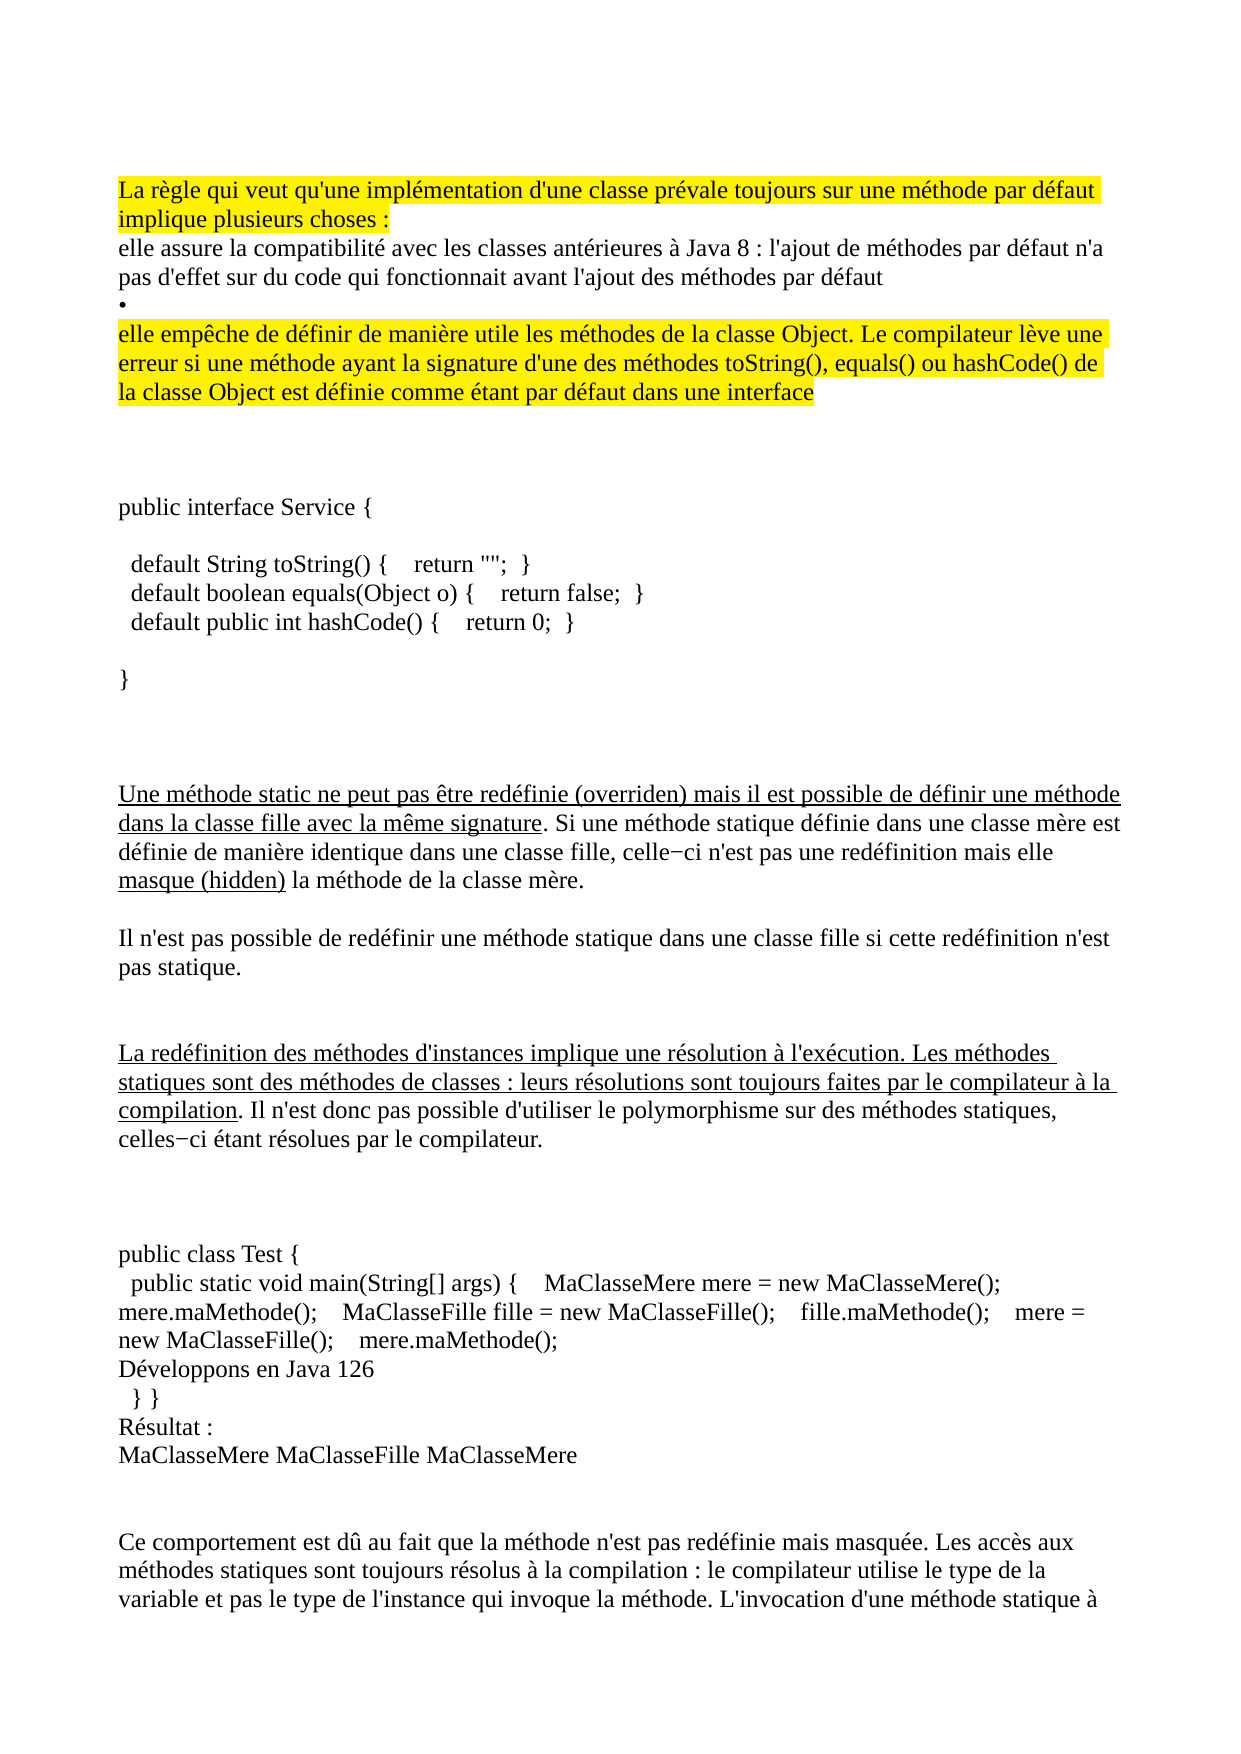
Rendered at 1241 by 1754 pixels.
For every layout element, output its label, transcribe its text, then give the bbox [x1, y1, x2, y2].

text La règle qui veut qu'une implémentation d'une classe prévale toujours sur une méthode par défaut implique plusieurs choses : [118, 176, 1122, 233]
text elle assure la compatibilité avec les classes antérieures à Java 8 : l'ajout de méthodes par défaut n'a pas d'effet sur du code qui fonctionnait avant l'ajout des méthodes par défaut [118, 233, 1122, 291]
text Résultat : [118, 1412, 1122, 1441]
text • [118, 291, 1122, 319]
text Une méthode static ne peut pas être redéfinie (overriden) mais il est possible de définir une méthode dans la classe fille avec la même signature. Si une méthode statique définie dans une classe mère est définie de manière identique dans une classe fille, celle−ci n'est pas une redéfinition mais elle masque (hidden) la méthode de la classe mère. [118, 779, 1122, 894]
text public class Test { [118, 1239, 1122, 1268]
text MaClasseMere MaClasseFille MaClasseMere [118, 1441, 1122, 1469]
text Ce comportement est dû au fait que la méthode n'est pas redéfinie mais masquée. Les accès aux méthodes statiques sont toujours résolus à la compilation : le compilateur utilise le type de la variable et pas le type de l'instance qui invoque la méthode. L'invocation d'une méthode statique à [118, 1527, 1122, 1613]
text Développons en Java 126 [118, 1354, 1122, 1383]
text Il n'est pas possible de redéfinir une méthode statique dans une classe fille si cette redéfinition n'est pas statique. [118, 923, 1122, 981]
text } } [118, 1383, 1122, 1412]
text elle empêche de définir de manière utile les méthodes de la classe Object. Le compilateur lève une erreur si une méthode ayant la signature d'une des méthodes toString(), equals() ou hashCode() de la classe Object est définie comme étant par défaut dans une interface [118, 319, 1122, 406]
text default public int hashCode() { return 0; } [118, 607, 1122, 636]
text default String toString() { return ""; } [118, 549, 1122, 578]
text La redéfinition des méthodes d'instances implique une résolution à l'exécution. Les méthodes statiques sont des méthodes de classes : leurs résolutions sont toujours faites par le compilateur à la compilation. Il n'est donc pas possible d'utiliser le polymorphisme sur des méthodes statiques, celles−ci étant résolues par le compilateur. [118, 1038, 1122, 1153]
text public static void main(String[] args) { MaClasseMere mere = new MaClasseMere(); mere.maMethode(); MaClasseFille fille = new MaClasseFille(); fille.maMethode(); mere = new MaClasseFille(); mere.maMethode(); [118, 1268, 1122, 1354]
text } [118, 664, 1122, 693]
text default boolean equals(Object o) { return false; } [118, 578, 1122, 607]
text public interface Service { [118, 492, 1122, 521]
